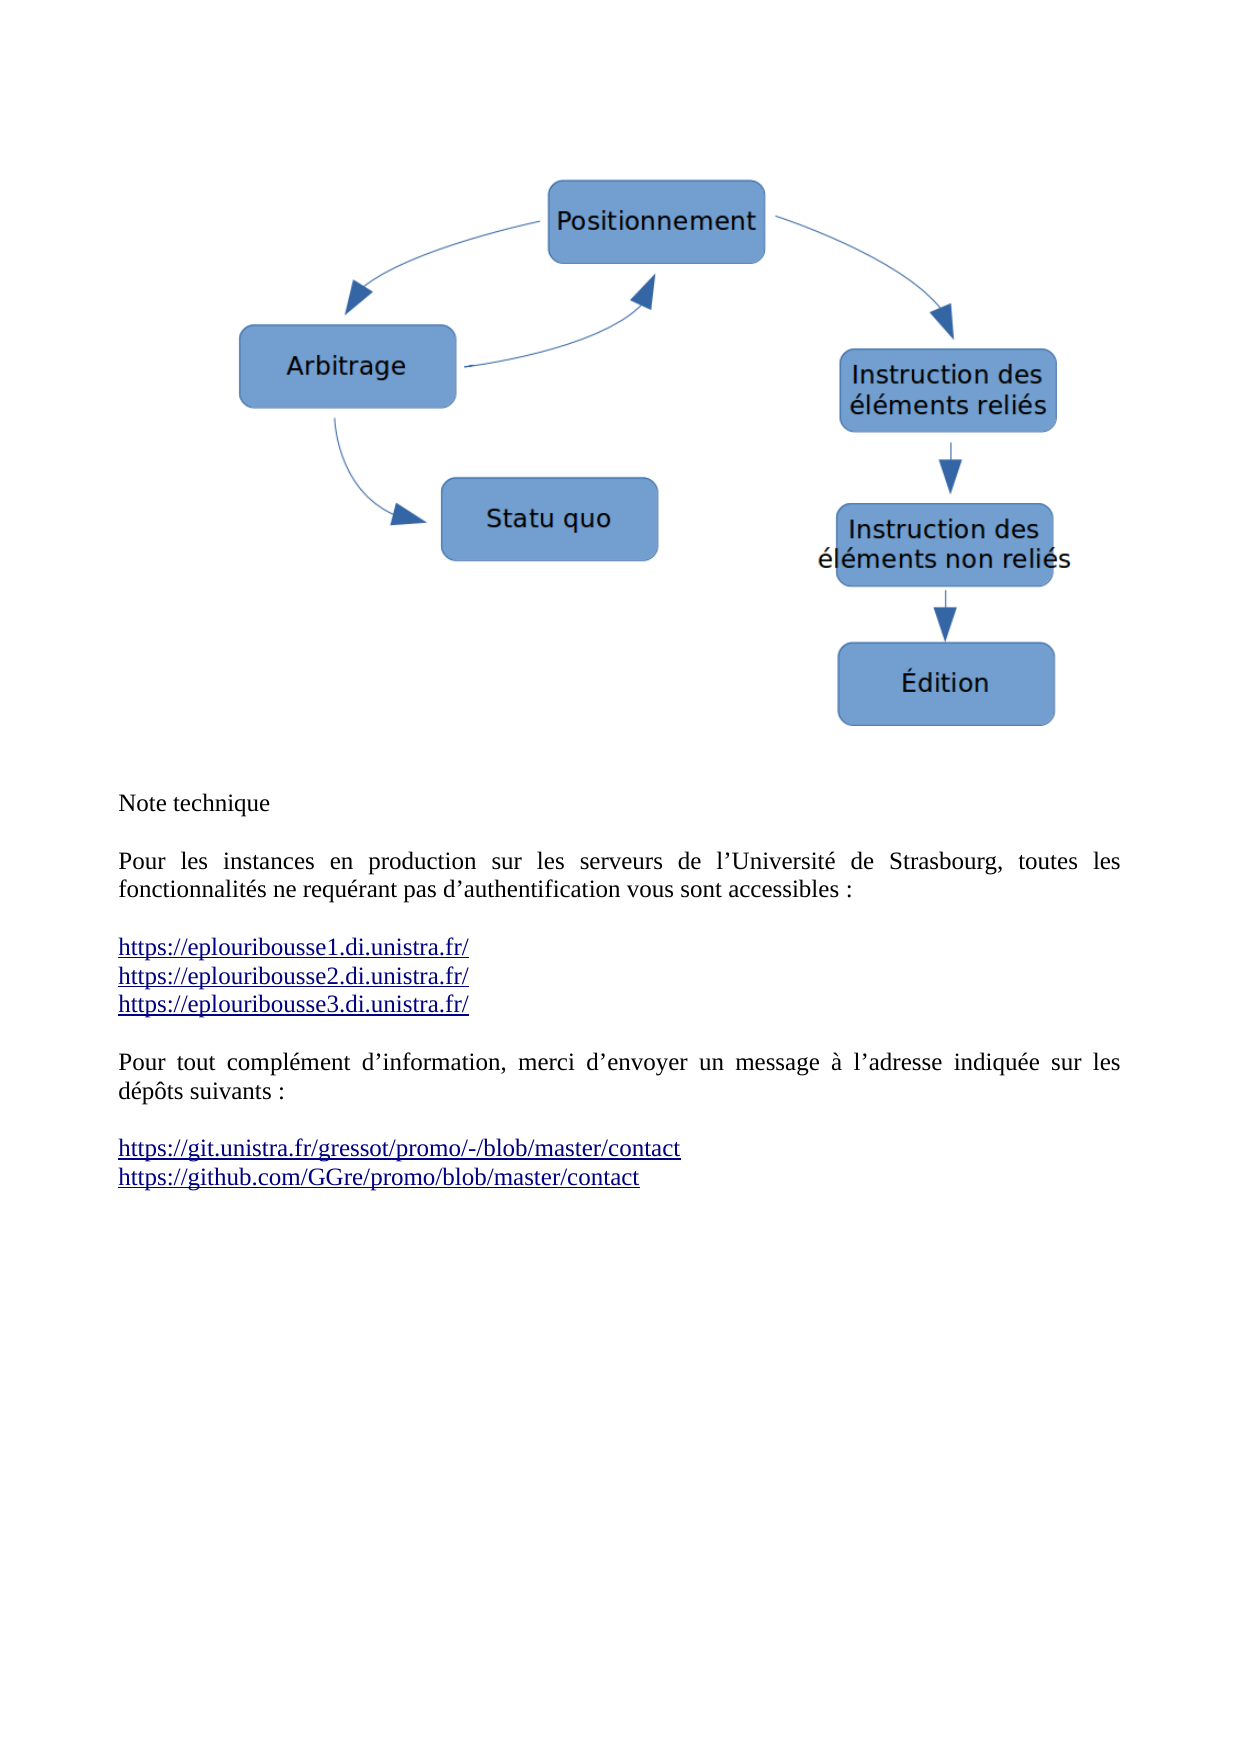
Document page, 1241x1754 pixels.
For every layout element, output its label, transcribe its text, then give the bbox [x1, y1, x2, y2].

text Note technique [118, 788, 1122, 817]
text https://git.unistra.fr/gressot/promo/-/blob/master/contact [118, 1133, 1122, 1162]
picture [191, 118, 1137, 760]
text Pour les instances en production sur les serveurs de l’Université de Strasbourg, toutes les fonctionnalités ne requérant pas d’authentification vous sont accessibles : [118, 846, 1122, 903]
text https://eplouribousse3.di.unistra.fr/ [118, 989, 1122, 1018]
text https://eplouribousse1.di.unistra.fr/ [118, 932, 1122, 961]
text https://eplouribousse2.di.unistra.fr/ [118, 961, 1122, 989]
text Pour tout complément d’information, merci d’envoyer un message à l’adresse indiquée sur les dépôts suivants : [118, 1047, 1122, 1104]
text https://github.com/GGre/promo/blob/master/contact [118, 1162, 1122, 1191]
